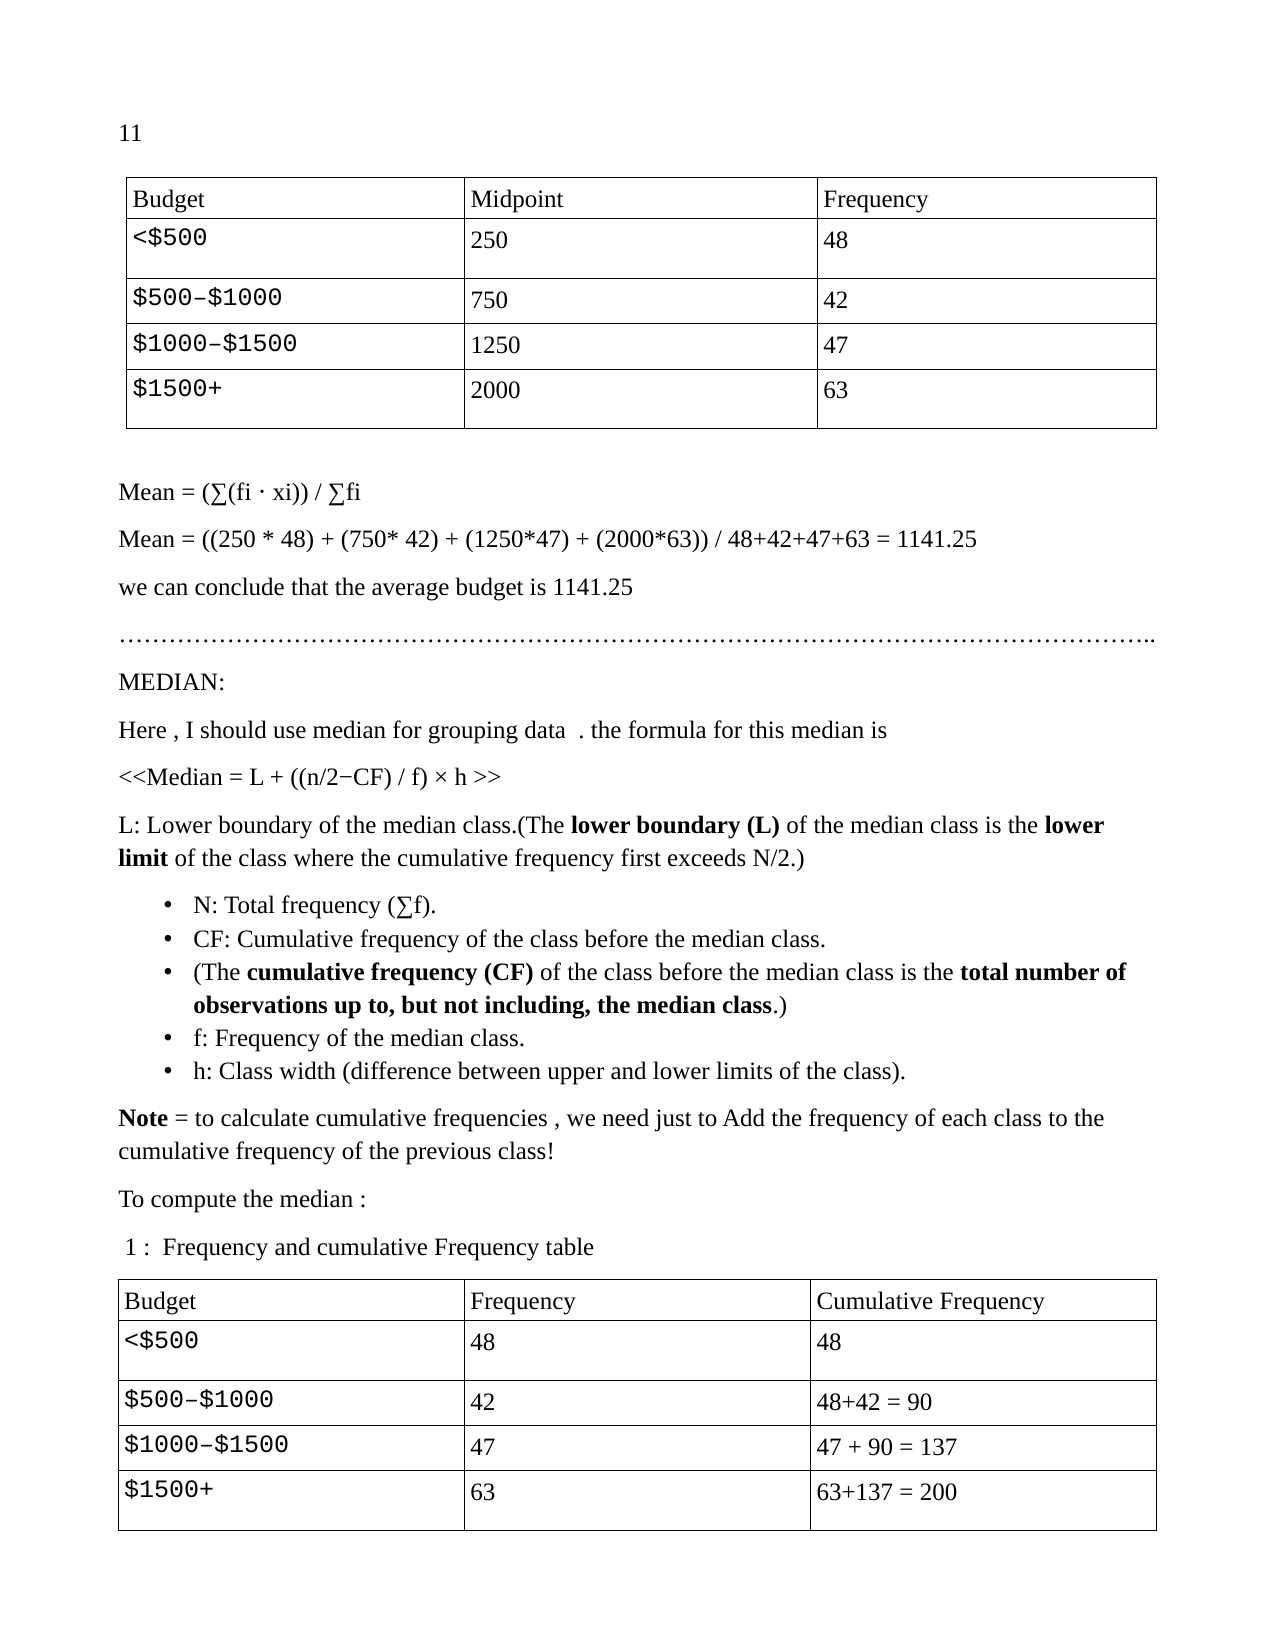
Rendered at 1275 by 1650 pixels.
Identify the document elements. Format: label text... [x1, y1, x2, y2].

table_header Cumulative Frequency [811, 1280, 1156, 1320]
table_cell 63 [818, 370, 1156, 428]
text Mean = ((250 * 48) + (750* 42) + (1250*47) + (2000*63)) / 48+42+47+63 = 1141.25 [118, 524, 1157, 553]
list h: Class width (difference between upper and lower limits of the class). [164, 1056, 1157, 1084]
table_cell 1250 [465, 324, 817, 368]
table_cell $1500+ [127, 370, 464, 428]
table_cell 47 [465, 1426, 810, 1470]
table_cell 48 [818, 219, 1156, 278]
text Mean = (∑(fi ⋅ xi)) / ∑fi [118, 477, 1157, 506]
table_cell 250 [465, 219, 817, 278]
table_cell $1500+ [119, 1471, 464, 1530]
table_cell 42 [465, 1381, 810, 1425]
table_cell 42 [818, 279, 1156, 323]
table_cell 63+137 = 200 [811, 1471, 1156, 1530]
table_cell 47 + 90 = 137 [811, 1426, 1156, 1470]
list f: Frequency of the median class. [164, 1023, 1157, 1051]
table_header Budget [127, 178, 464, 218]
table_cell 63 [465, 1471, 810, 1530]
text MEDIAN: [118, 667, 1157, 696]
table_cell <$500 [119, 1321, 464, 1380]
table_cell 2000 [465, 370, 817, 428]
table_cell <$500 [127, 219, 464, 278]
text Note = to calculate cumulative frequencies , we need just to Add the frequency of each class to the cumulative frequency of the previous class! [118, 1103, 1157, 1165]
text <<Median = L + ((n/2−CF) / f) × h >> [118, 762, 1157, 791]
text Here , I should use median for grouping data . the formula for this median is [118, 715, 1157, 743]
text …………………………………………………………………………………………………………….. [118, 619, 1157, 648]
table_header Frequency [465, 1280, 810, 1320]
table_cell 47 [818, 324, 1156, 368]
table_header Frequency [818, 178, 1156, 218]
text we can conclude that the average budget is 1141.25 [118, 572, 1157, 601]
table_cell $1000–$1500 [119, 1426, 464, 1470]
table_cell 750 [465, 279, 817, 323]
list CF: Cumulative frequency of the class before the median class. [164, 924, 1157, 952]
table_cell $500–$1000 [119, 1381, 464, 1425]
text To compute the median : [118, 1184, 1157, 1213]
table_header Midpoint [465, 178, 817, 218]
table_header Budget [119, 1280, 464, 1320]
text 1 : Frequency and cumulative Frequency table [118, 1232, 1157, 1260]
table_cell $500–$1000 [127, 279, 464, 323]
table_cell $1000–$1500 [127, 324, 464, 368]
table_cell 48+42 = 90 [811, 1381, 1156, 1425]
list N: Total frequency (∑f). [164, 891, 1157, 919]
text L: Lower boundary of the median class.(The lower boundary (L) of the median class is the lower limit of the class where the cumulative frequency first exceeds N/2.) [118, 810, 1157, 872]
table_cell 48 [811, 1321, 1156, 1380]
table_cell 48 [465, 1321, 810, 1380]
list (The cumulative frequency (CF) of the class before the median class is the total number of observations up to, but not including, the median class.) [164, 957, 1157, 1018]
